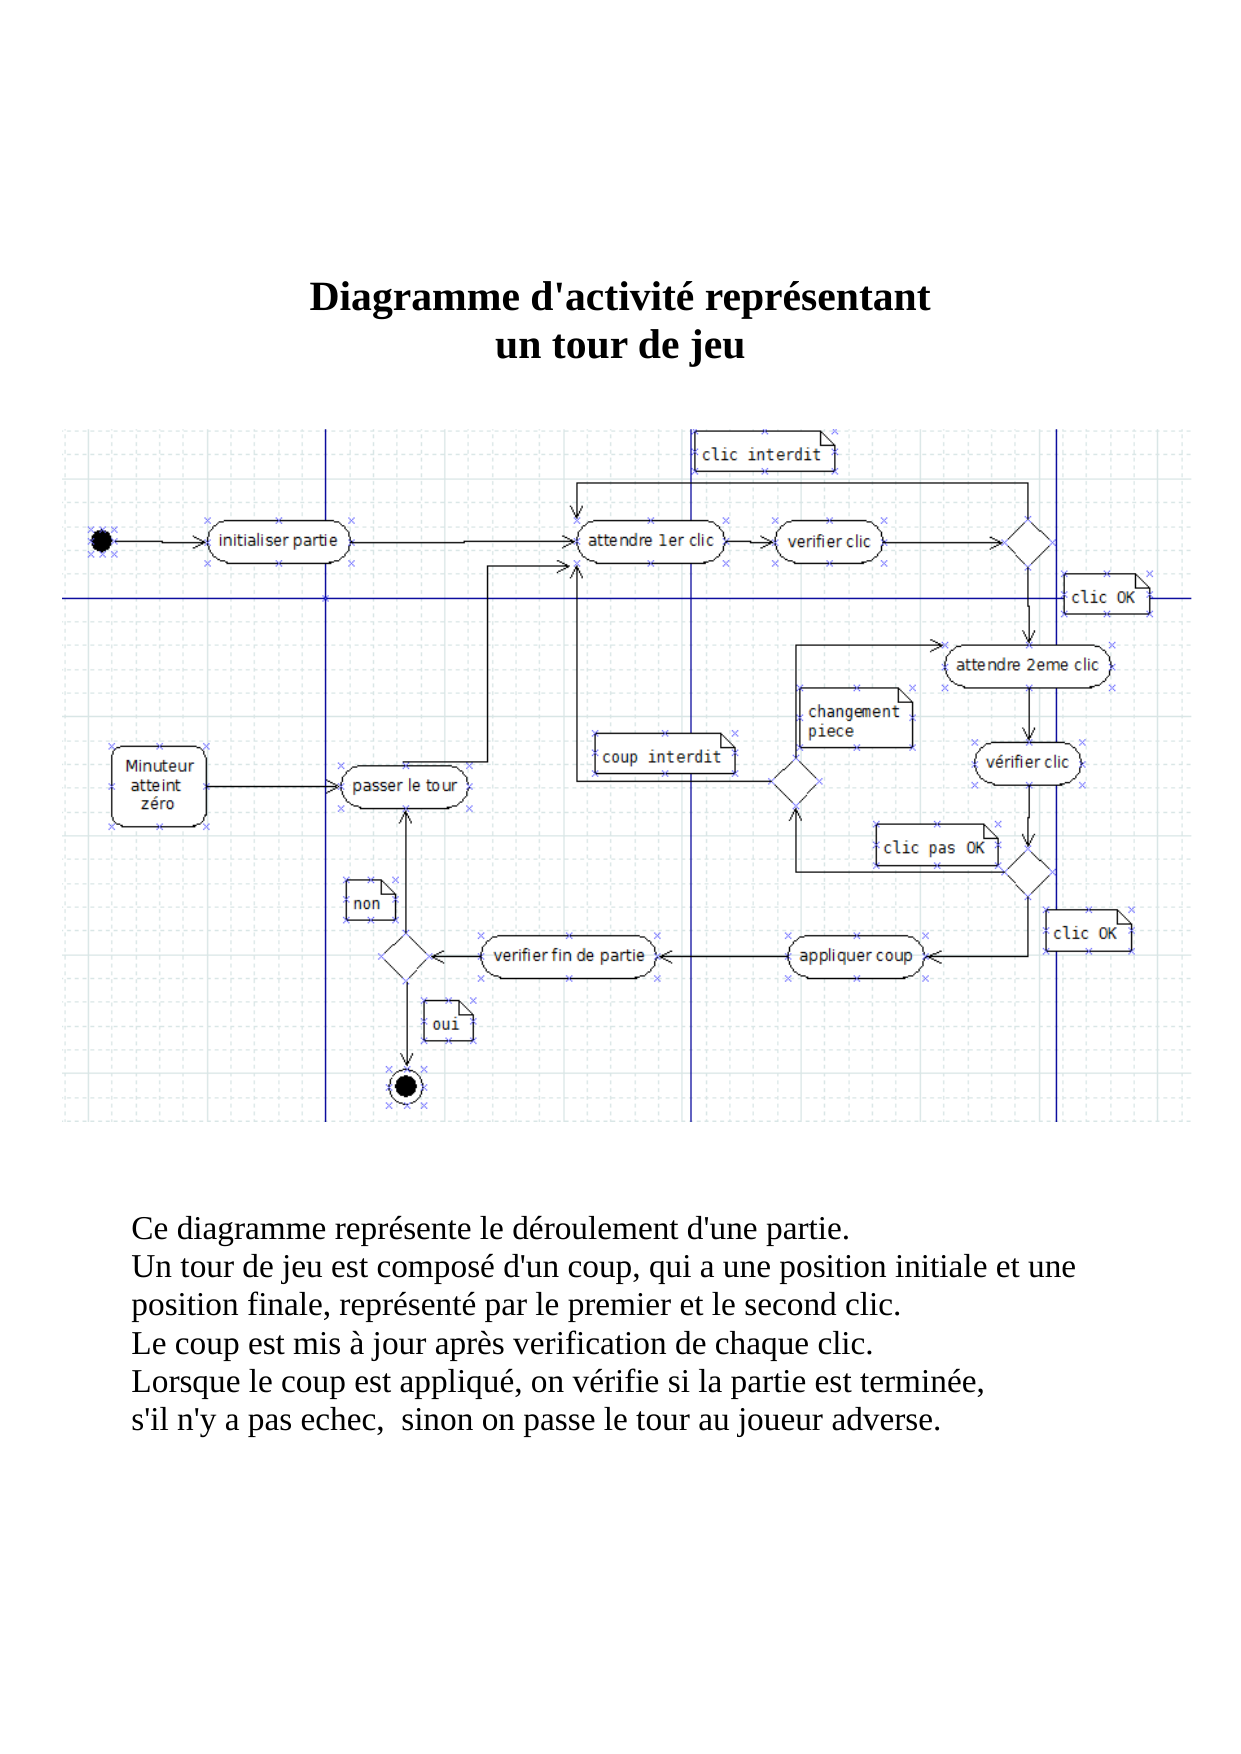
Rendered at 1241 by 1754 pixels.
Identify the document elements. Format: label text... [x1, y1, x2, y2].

text s'il n'y a pas echec, sinon on passe le tour au joueur adverse. [131, 1399, 1122, 1438]
text Ce diagramme représente le déroulement d'une partie. [131, 1208, 1122, 1246]
text Diagramme d'activité représentant [118, 271, 1122, 319]
text Un tour de jeu est composé d'un coup, qui a une position initiale et une position finale, représenté par le premier et le second clic. [131, 1246, 1122, 1323]
text Le coup est mis à jour après verification de chaque clic. [131, 1323, 1122, 1361]
picture [62, 428, 1192, 1122]
text un tour de jeu [118, 319, 1122, 367]
text Lorsque le coup est appliqué, on vérifie si la partie est terminée, [131, 1361, 1122, 1399]
